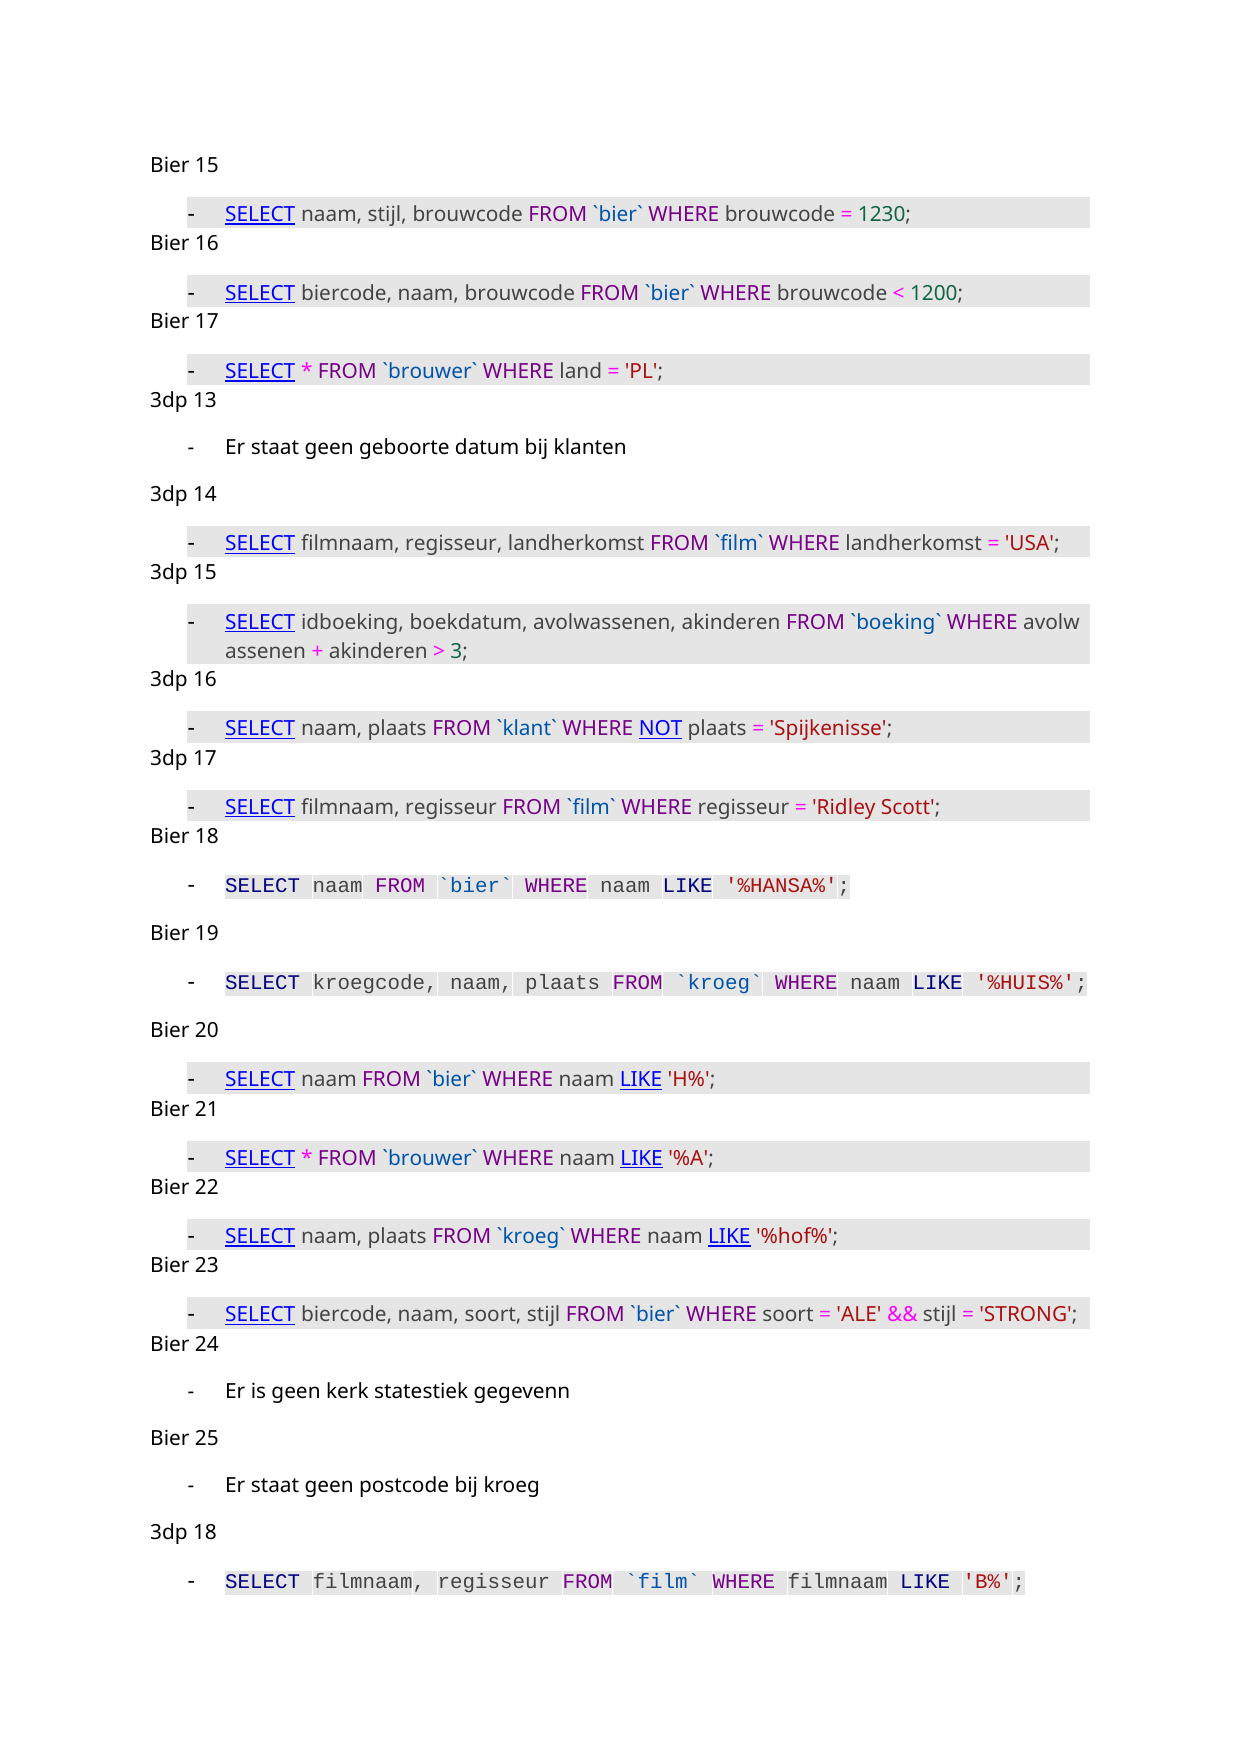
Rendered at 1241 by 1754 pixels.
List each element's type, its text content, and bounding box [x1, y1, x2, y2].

list SELECT kroegcode, naam, plaats FROM `kroeg` WHERE naam LIKE '%HUIS%'; [187, 965, 1090, 996]
text Bier 25 [150, 1423, 1090, 1451]
list SELECT * FROM `brouwer` WHERE land = 'PL'; [187, 354, 1090, 385]
text Bier 19 [150, 918, 1090, 947]
text Bier 24 [150, 1329, 1090, 1357]
list SELECT filmnaam, regisseur, landherkomst FROM `film` WHERE landherkomst = 'USA'; [187, 526, 1090, 557]
list SELECT * FROM `brouwer` WHERE naam LIKE '%A'; [187, 1141, 1090, 1172]
text 3dp 14 [150, 479, 1090, 508]
list SELECT naam FROM `bier` WHERE naam LIKE '%HANSA%'; [187, 868, 1090, 899]
list SELECT idboeking, boekdatum, avolwassenen, akinderen FROM `boeking` WHERE avolwassenen + akinderen > 3; [187, 604, 1090, 664]
text Bier 21 [150, 1094, 1090, 1122]
list SELECT naam, stijl, brouwcode FROM `bier` WHERE brouwcode = 1230; [187, 197, 1090, 228]
text 3dp 16 [150, 664, 1090, 693]
list SELECT naam, plaats FROM `kroeg` WHERE naam LIKE '%hof%'; [187, 1219, 1090, 1250]
text 3dp 15 [150, 557, 1090, 586]
list Er staat geen geboorte datum bij klanten [187, 432, 1090, 461]
text Bier 20 [150, 1015, 1090, 1044]
list SELECT naam FROM `bier` WHERE naam LIKE 'H%'; [187, 1062, 1090, 1094]
text Bier 17 [150, 307, 1090, 335]
list SELECT biercode, naam, brouwcode FROM `bier` WHERE brouwcode < 1200; [187, 275, 1090, 307]
text Bier 18 [150, 821, 1090, 849]
list Er is geen kerk statestiek gegevenn [187, 1376, 1090, 1404]
text Bier 23 [150, 1250, 1090, 1279]
text Bier 16 [150, 228, 1090, 257]
text 3dp 17 [150, 743, 1090, 771]
list Er staat geen postcode bij kroeg [187, 1470, 1090, 1498]
text 3dp 18 [150, 1517, 1090, 1545]
list SELECT biercode, naam, soort, stijl FROM `bier` WHERE soort = 'ALE' && stijl = 'STRONG'; [187, 1297, 1090, 1329]
text 3dp 13 [150, 385, 1090, 413]
text Bier 15 [150, 150, 1090, 178]
list SELECT filmnaam, regisseur FROM `film` WHERE regisseur = 'Ridley Scott'; [187, 790, 1090, 821]
text Bier 22 [150, 1172, 1090, 1200]
list SELECT naam, plaats FROM `klant` WHERE NOT plaats = 'Spijkenisse'; [187, 711, 1090, 743]
list SELECT filmnaam, regisseur FROM `film` WHERE filmnaam LIKE 'B%'; [187, 1564, 1090, 1595]
